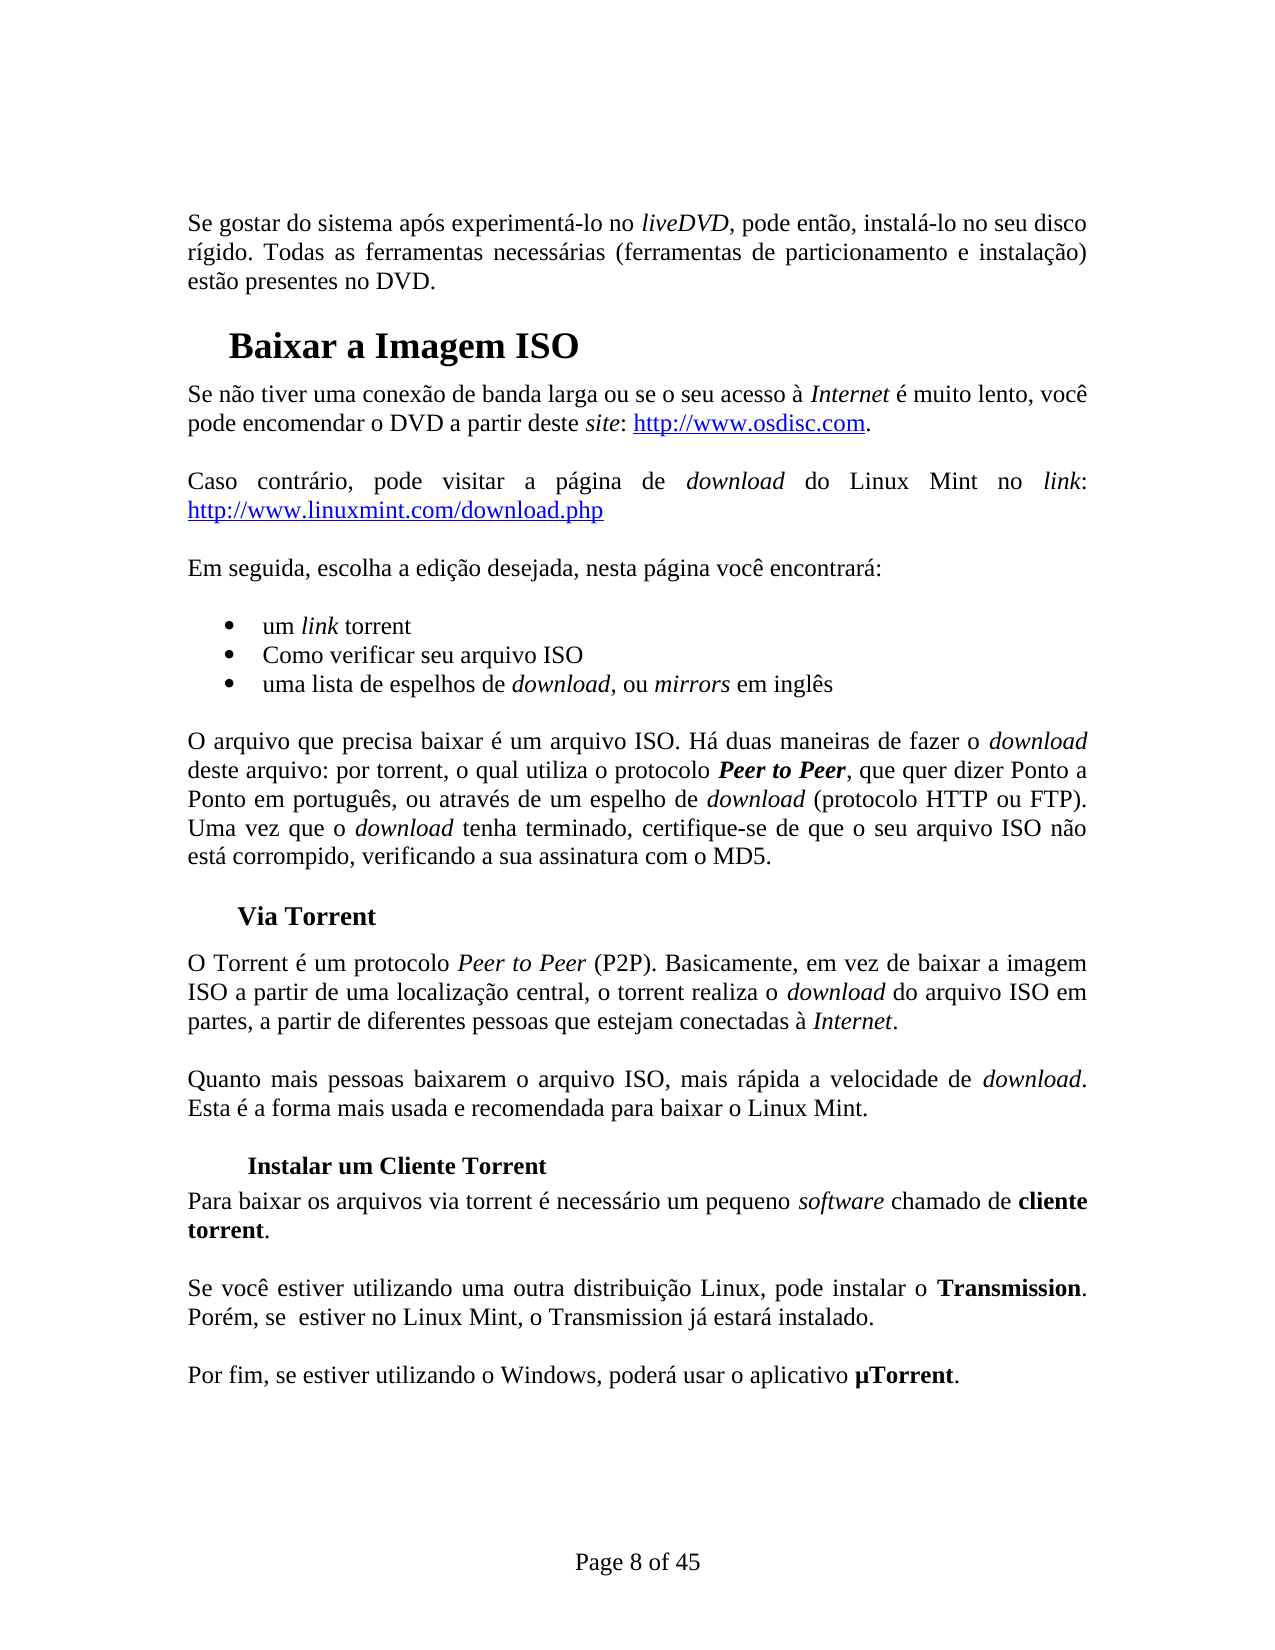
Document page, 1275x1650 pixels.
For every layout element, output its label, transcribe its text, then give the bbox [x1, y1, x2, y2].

text Quanto mais pessoas baixarem o arquivo ISO, mais rápida a velocidade de download. Esta é a forma mais usada e recomendada para baixar o Linux Mint. [187, 1064, 1087, 1122]
text Para baixar os arquivos via torrent é necessário um pequeno software chamado de cliente torrent. [187, 1186, 1087, 1244]
subtitle Via Torrent [187, 899, 1087, 931]
text O Torrent é um protocolo Peer to Peer (P2P). Basicamente, em vez de baixar a imagem ISO a partir de uma localização central, o torrent realiza o download do arquivo ISO em partes, a partir de diferentes pessoas que estejam conectadas à Internet. [187, 948, 1087, 1035]
text Em seguida, escolha a edição desejada, nesta página você encontrará: [187, 553, 1087, 582]
text Se não tiver uma conexão de banda larga ou se o seu acesso à Internet é muito lento, você pode encomendar o DVD a partir deste site: http://www.osdisc.com. [187, 379, 1087, 437]
list uma lista de espelhos de download, ou mirrors em inglês [225, 669, 1087, 698]
text Caso contrário, pode visitar a página de download do Linux Mint no link: http://www.linuxmint.com/download.php [187, 466, 1087, 524]
text Por fim, se estiver utilizando o Windows, poderá usar o aplicativo μTorrent. [187, 1360, 1087, 1389]
subtitle Instalar um Cliente Torrent [187, 1151, 1087, 1180]
subtitle Baixar a Imagem ISO [187, 324, 1087, 367]
list um link torrent [225, 611, 1087, 640]
text Se você estiver utilizando uma outra distribuição Linux, pode instalar o Transmission. Porém, se estiver no Linux Mint, o Transmission já estará instalado. [187, 1273, 1087, 1331]
list Como verificar seu arquivo ISO [225, 640, 1087, 669]
text O arquivo que precisa baixar é um arquivo ISO. Há duas maneiras de fazer o download deste arquivo: por torrent, o qual utiliza o protocolo Peer to Peer, que quer dizer Ponto a Ponto em português, ou através de um espelho de download (protocolo HTTP ou FTP). Uma vez que o download tenha terminado, certifique-se de que o seu arquivo ISO não está corrompido, verificando a sua assinatura com o MD5. [187, 726, 1087, 870]
text Se gostar do sistema após experimentá-lo no liveDVD, pode então, instalá-lo no seu disco rígido. Todas as ferramentas necessárias (ferramentas de particionamento e instalação) estão presentes no DVD. [187, 208, 1087, 294]
